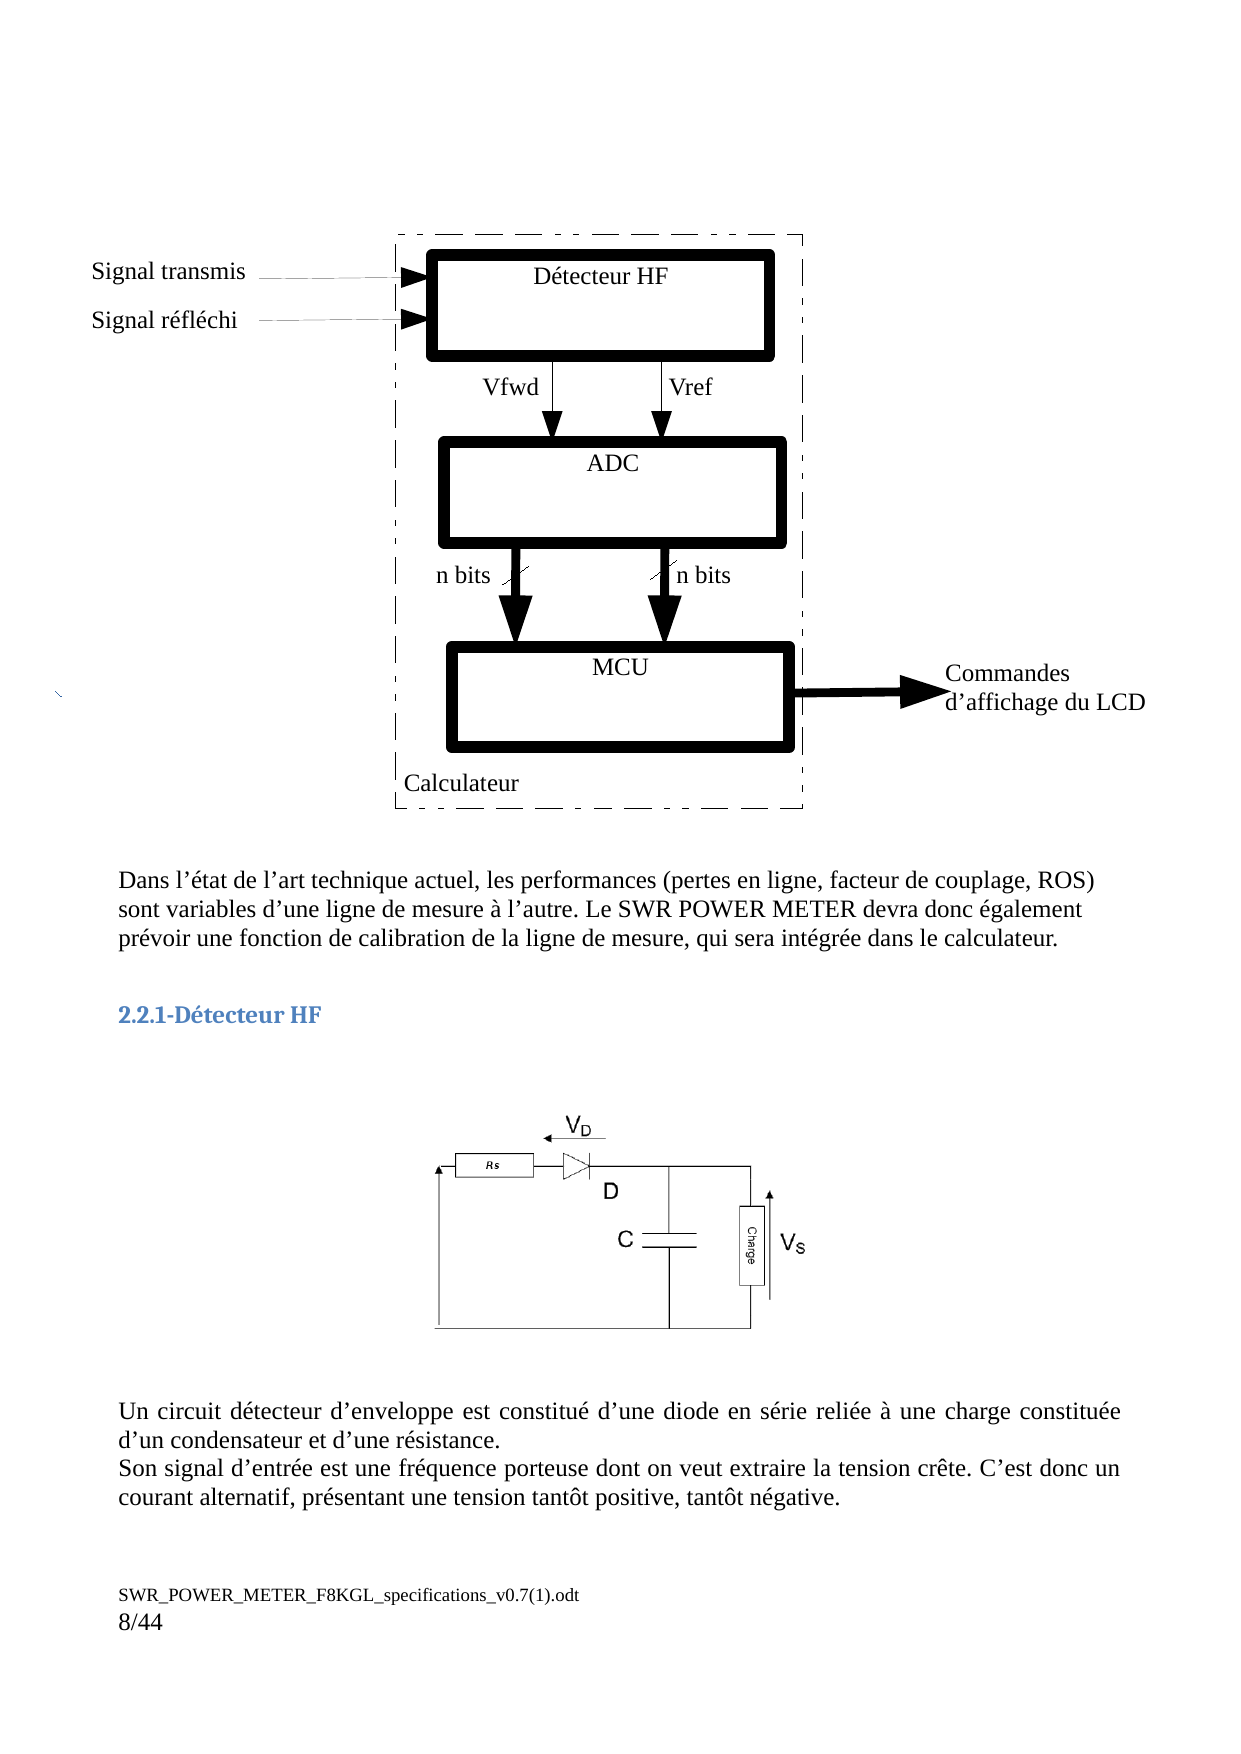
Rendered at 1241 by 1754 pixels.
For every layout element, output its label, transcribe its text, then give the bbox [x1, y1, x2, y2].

text Dans l’état de l’art technique actuel, les performances (pertes en ligne, facteur de couplage, ROS) sont variables d’une ligne de mesure à l’autre. Le SWR POWER METER devra donc également prévoir une fonction de calibration de la ligne de mesure, qui sera intégrée dans le calculateur. [118, 866, 1122, 952]
text Son signal d’entrée est une fréquence porteuse dont on veut extraire la tension crête. C’est donc un courant alternatif, présentant une tension tantôt positive, tantôt négative. [118, 1453, 1122, 1511]
picture [434, 1108, 806, 1329]
text Un circuit détecteur d’enveloppe est constitué d’une diode en série reliée à une charge constituée d’un condensateur et d’une résistance. [118, 1396, 1122, 1453]
subtitle 2.2.1-Détecteur HF [118, 1001, 1122, 1030]
